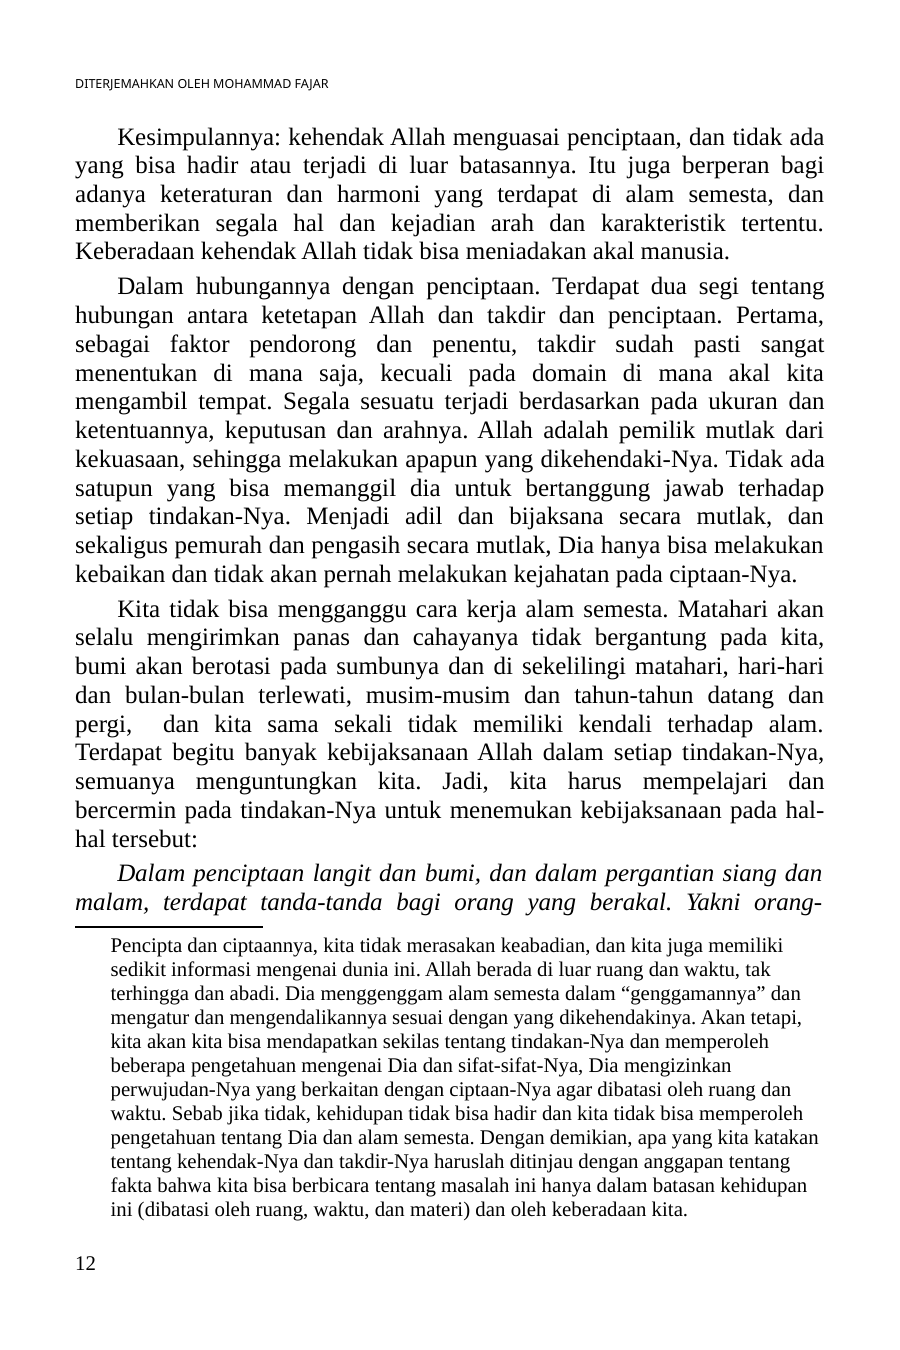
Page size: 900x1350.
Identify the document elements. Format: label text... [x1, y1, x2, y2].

text Dalam penciptaan langit dan bumi, dan dalam pergantian siang dan malam, terdapat tanda-tanda bagi orang yang berakal. Yakni orang- [75, 858, 825, 916]
text Kita tidak bisa mengganggu cara kerja alam semesta. Matahari akan selalu mengirimkan panas dan cahayanya tidak bergantung pada kita, bumi akan berotasi pada sumbunya dan di sekelilingi matahari, hari-hari dan bulan-bulan terlewati, musim-musim dan tahun-tahun datang dan pergi, dan kita sama sekali tidak memiliki kendali terhadap alam. Terdapat begitu banyak kebijaksanaan Allah dalam setiap tindakan-Nya, semuanya menguntungkan kita. Jadi, kita harus mempelajari dan bercermin pada tindakan-Nya untuk menemukan kebijaksanaan pada hal-hal tersebut: [75, 594, 825, 852]
text Kesimpulannya: kehendak Allah menguasai penciptaan, dan tidak ada yang bisa hadir atau terjadi di luar batasannya. Itu juga berperan bagi adanya keteraturan dan harmoni yang terdapat di alam semesta, dan memberikan segala hal dan kejadian arah dan karakteristik tertentu. Keberadaan kehendak Allah tidak bisa meniadakan akal manusia. [75, 122, 825, 265]
text Dalam hubungannya dengan penciptaan. Terdapat dua segi tentang hubungan antara ketetapan Allah dan takdir dan penciptaan. Pertama, sebagai faktor pendorong dan penentu, takdir sudah pasti sangat menentukan di mana saja, kecuali pada domain di mana akal kita mengambil tempat. Segala sesuatu terjadi berdasarkan pada ukuran dan ketentuannya, keputusan dan arahnya. Allah adalah pemilik mutlak dari kekuasaan, sehingga melakukan apapun yang dikehendaki-Nya. Tidak ada satupun yang bisa memanggil dia untuk bertanggung jawab terhadap setiap tindakan-Nya. Menjadi adil dan bijaksana secara mutlak, dan sekaligus pemurah dan pengasih secara mutlak, Dia hanya bisa melakukan kebaikan dan tidak akan pernah melakukan kejahatan pada ciptaan-Nya. [75, 271, 825, 588]
text Pencipta dan ciptaannya, kita tidak merasakan keabadian, dan kita juga memiliki sedikit informasi mengenai dunia ini. Allah berada di luar ruang dan waktu, tak terhingga dan abadi. Dia menggenggam alam semesta dalam “genggamannya” dan mengatur dan mengendalikannya sesuai dengan yang dikehendakinya. Akan tetapi, kita akan kita bisa mendapatkan sekilas tentang tindakan-Nya dan memperoleh beberapa pengetahuan mengenai Dia dan sifat-sifat-Nya, Dia mengizinkan perwujudan-Nya yang berkaitan dengan ciptaan-Nya agar dibatasi oleh ruang dan waktu. Sebab jika tidak, kehidupan tidak bisa hadir dan kita tidak bisa memperoleh pengetahuan tentang Dia dan alam semesta. Dengan demikian, apa yang kita katakan tentang kehendak-Nya dan takdir-Nya haruslah ditinjau dengan anggapan tentang fakta bahwa kita bisa berbicara tentang masalah ini hanya dalam batasan kehidupan ini (dibatasi oleh ruang, waktu, dan materi) dan oleh keberadaan kita. [75, 933, 825, 1221]
